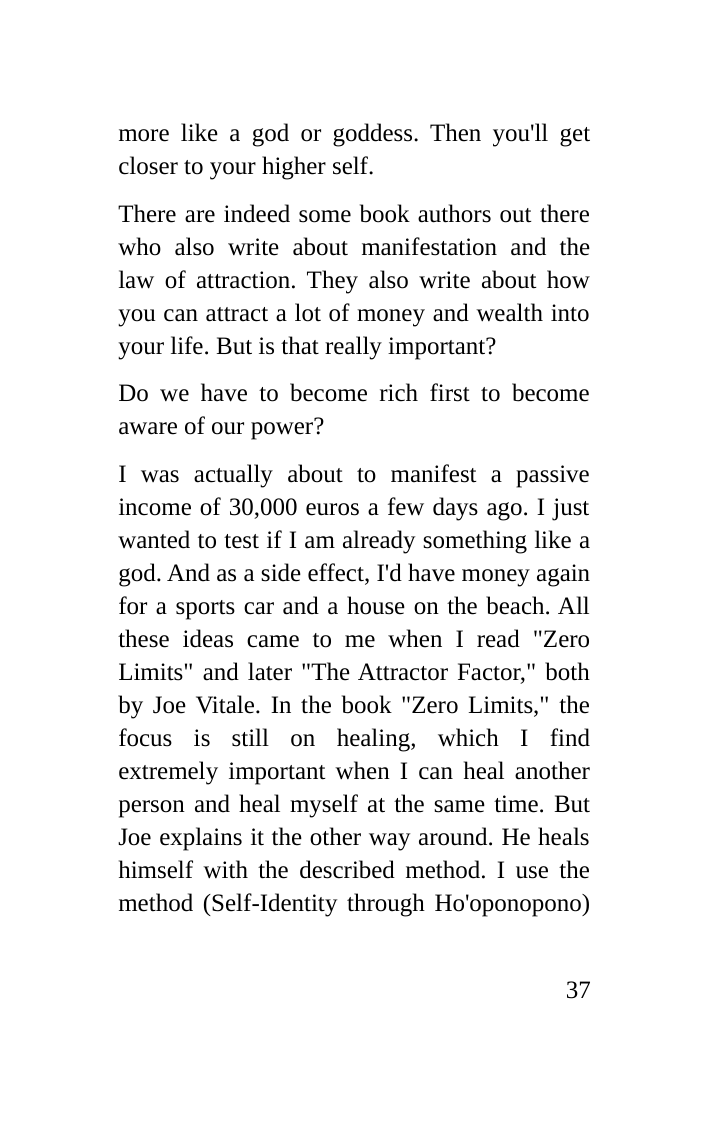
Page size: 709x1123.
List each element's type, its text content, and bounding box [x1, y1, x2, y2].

text There are indeed some book authors out there who also write about manifestation and the law of attraction. They also write about how you can attract a lot of money and wealth into your life. But is that really important? [118, 199, 591, 359]
text more like a god or goddess. Then you'll get closer to your higher self. [118, 118, 591, 180]
text I was actually about to manifest a passive income of 30,000 euros a few days ago. I just wanted to test if I am already something like a god. And as a side effect, I'd have money again for a sports car and a house on the beach. All these ideas came to me when I read "Zero Limits" and later "The Attractor Factor," both by Joe Vitale. In the book "Zero Limits," the focus is still on healing, which I find extremely important when I can heal another person and heal myself at the same time. But Joe explains it the other way around. He heals himself with the described method. I use the method (Self-Identity through Ho'oponopono) [118, 459, 591, 917]
text Do we have to become rich first to become aware of our power? [118, 378, 591, 440]
